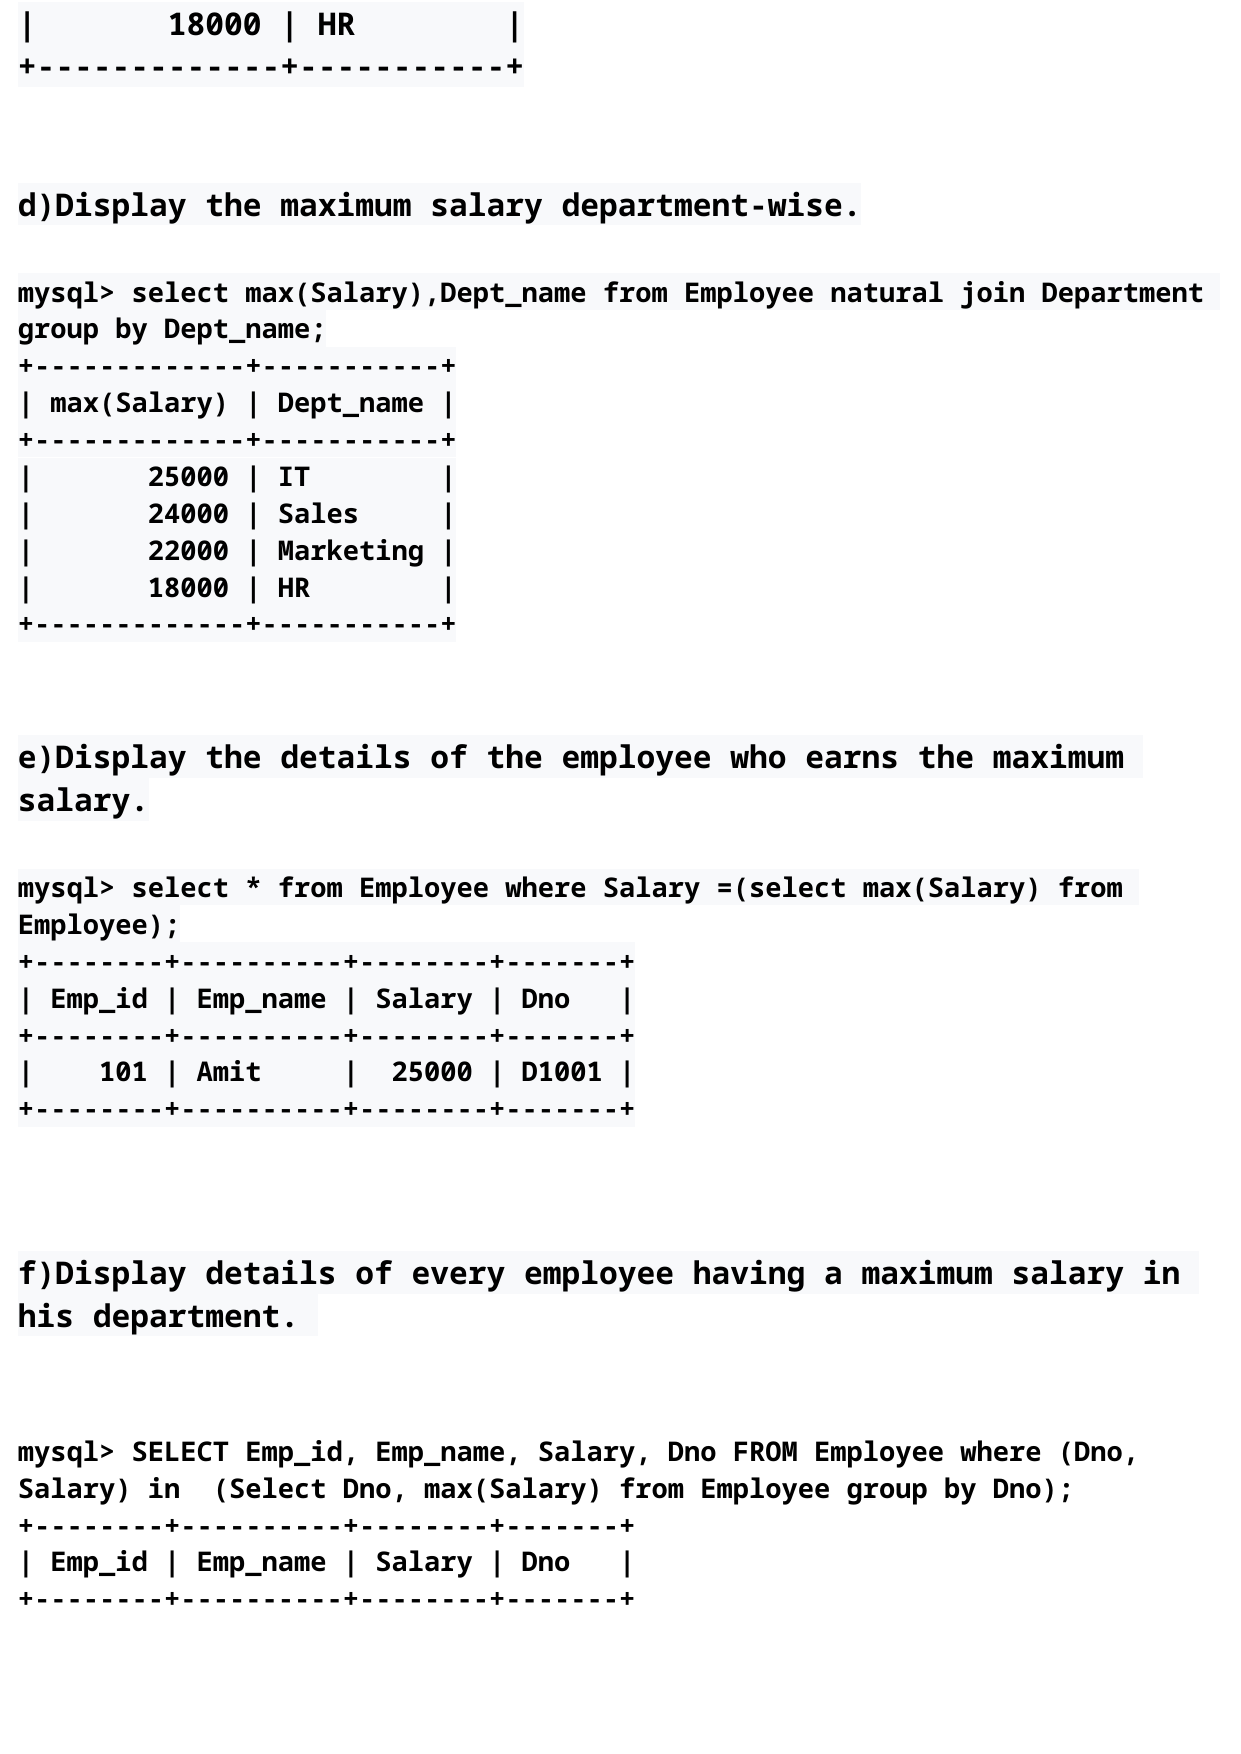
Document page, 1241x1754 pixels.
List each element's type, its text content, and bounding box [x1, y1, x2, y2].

text | 18000 | HR | [18, 2, 1222, 44]
text | 24000 | Sales | [18, 494, 1222, 531]
text +--------+----------+--------+-------+ [18, 1016, 1222, 1053]
text f)Display details of every employee having a maximum salary in his department. [18, 1251, 1222, 1336]
text | Emp_id | Emp_name | Salary | Dno | [18, 979, 1222, 1016]
text | Emp_id | Emp_name | Salary | Dno | [18, 1543, 1222, 1580]
text d)Display the maximum salary department-wise. [18, 183, 1222, 225]
text | 101 | Amit | 25000 | D1001 | [18, 1053, 1222, 1090]
text mysql> SELECT Emp_id, Emp_name, Salary, Dno FROM Employee where (Dno, Salary) in (Select Dno, max(Salary) from Employee group by Dno); [18, 1432, 1222, 1506]
text | 18000 | HR | [18, 568, 1222, 605]
text +--------+----------+--------+-------+ [18, 1506, 1222, 1543]
text +-------------+-----------+ [18, 44, 1222, 87]
text mysql> select max(Salary),Dept_name from Employee natural join Department group by Dept_name; [18, 273, 1222, 347]
text +--------+----------+--------+-------+ [18, 1580, 1222, 1617]
text | 22000 | Marketing | [18, 531, 1222, 568]
text | 25000 | IT | [18, 457, 1222, 494]
text +-------------+-----------+ [18, 421, 1222, 457]
text +-------------+-----------+ [18, 605, 1222, 642]
text | max(Salary) | Dept_name | [18, 384, 1222, 421]
text mysql> select * from Employee where Salary =(select max(Salary) from Employee); [18, 868, 1222, 942]
text +--------+----------+--------+-------+ [18, 942, 1222, 979]
text e)Display the details of the employee who earns the maximum salary. [18, 735, 1222, 821]
text +-------------+-----------+ [18, 347, 1222, 384]
text +--------+----------+--------+-------+ [18, 1090, 1222, 1127]
